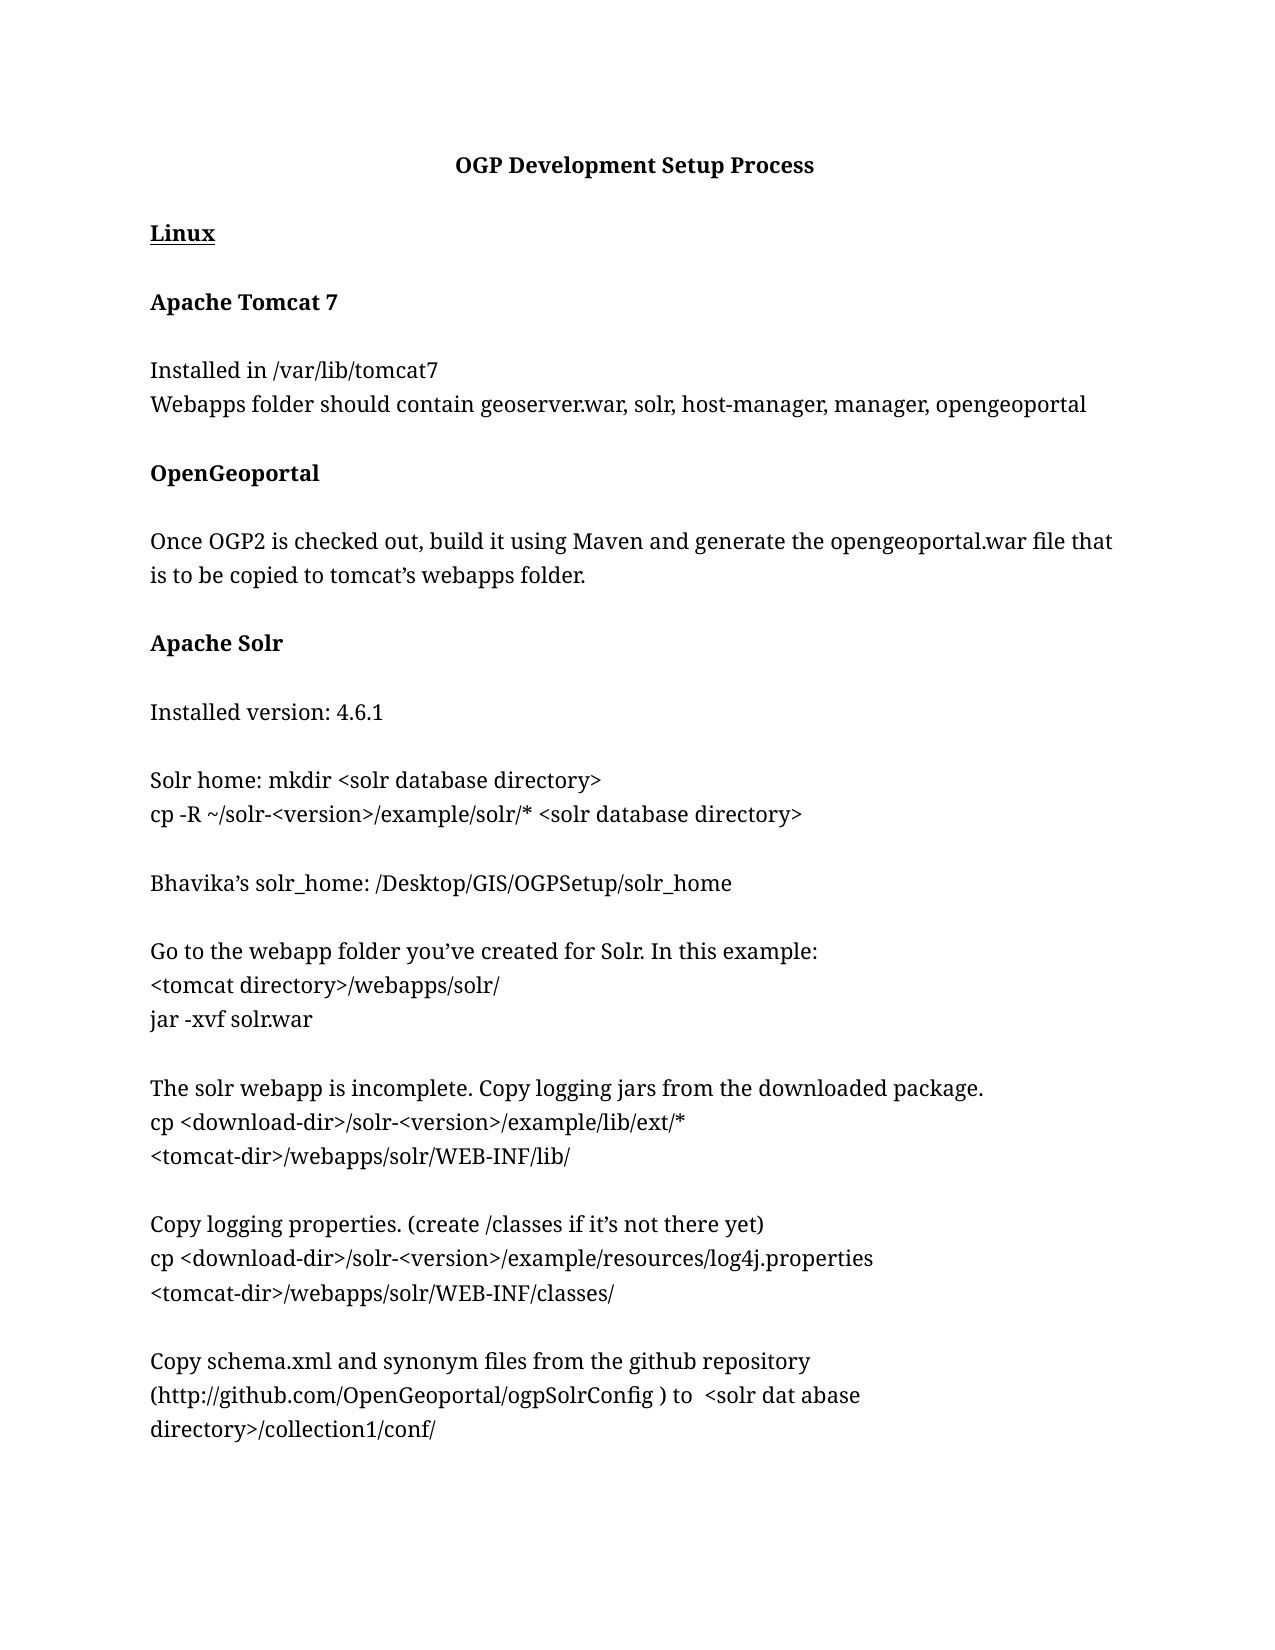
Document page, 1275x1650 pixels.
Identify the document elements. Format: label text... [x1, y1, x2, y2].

text Linux [150, 218, 1125, 248]
text The solr webapp is incomplete. Copy logging jars from the downloaded package. [150, 1072, 1125, 1102]
text Copy schema.xml and synonym files from the github repository [150, 1346, 1125, 1376]
text jar -xvf solr.war [150, 1004, 1125, 1034]
text Solr home: mkdir <solr database directory> [150, 765, 1125, 795]
text <tomcat-dir>/webapps/solr/WEB-INF/lib/ [150, 1141, 1125, 1171]
text cp -R ~/solr-<version>/example/solr/* <solr database directory> [150, 799, 1125, 829]
text Apache Tomcat 7 [150, 287, 1125, 316]
text Go to the webapp folder you’ve created for Solr. In this example: [150, 936, 1125, 966]
text OGP Development Setup Process [150, 150, 1125, 180]
text Installed version: 4.6.1 [150, 697, 1125, 726]
text Apache Solr [150, 628, 1125, 658]
text directory>/collection1/conf/ [150, 1414, 1125, 1444]
text Copy logging properties. (create /classes if it’s not there yet) [150, 1209, 1125, 1239]
text Webapps folder should contain geoserver.war, solr, host-manager, manager, opengeoportal [150, 389, 1125, 419]
text Bhavika’s solr_home: /Desktop/GIS/OGPSetup/solr_home [150, 867, 1125, 897]
text (​http://github.com/OpenGeoportal/ogpSolrConfig​ ) to ​ <solr dat abase [150, 1380, 1125, 1410]
text cp <download-dir>/solr-<version>/example/resources/log4j.properties [150, 1243, 1125, 1273]
text <tomcat directory>/webapps/solr/ [150, 970, 1125, 1000]
text Installed in /var/lib/tomcat7 [150, 355, 1125, 385]
text Once OGP2 is checked out, build it using Maven and generate the opengeoportal.war file that is to be copied to tomcat’s webapps folder. [150, 526, 1125, 590]
text OpenGeoportal [150, 457, 1125, 487]
text cp <download-dir>/solr-<version>/example/lib/ext/* [150, 1107, 1125, 1136]
text <tomcat-dir>/webapps/solr/WEB-INF/classes/ [150, 1277, 1125, 1307]
